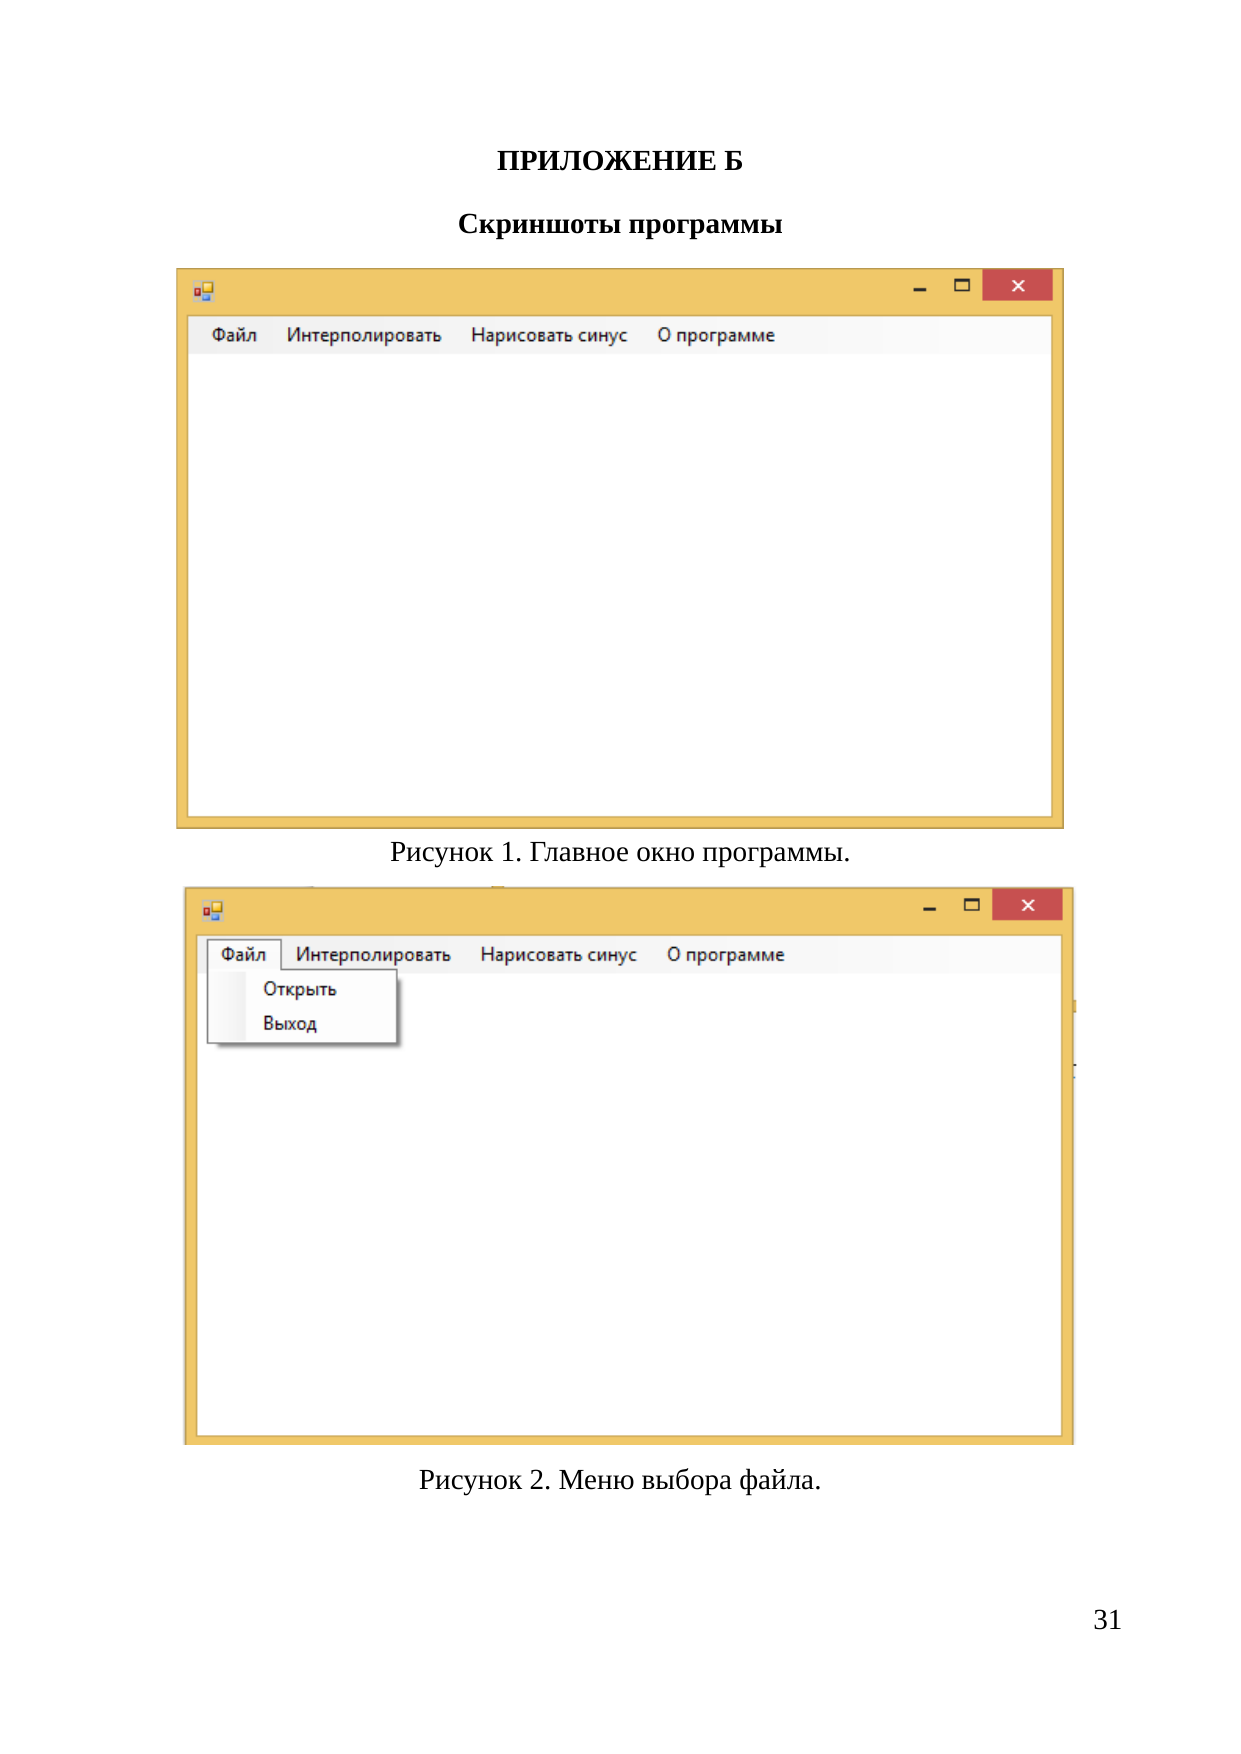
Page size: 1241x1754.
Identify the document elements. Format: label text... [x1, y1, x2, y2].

picture [182, 886, 1077, 1445]
subtitle ПРИЛОЖЕНИЕ Б [118, 143, 1122, 177]
text Рисунок 2. Меню выбора файла. [118, 1462, 1122, 1496]
text Рисунок 1. Главное окно программы. [118, 834, 1122, 868]
picture [176, 268, 1064, 829]
text Скриншоты программы [118, 206, 1122, 239]
